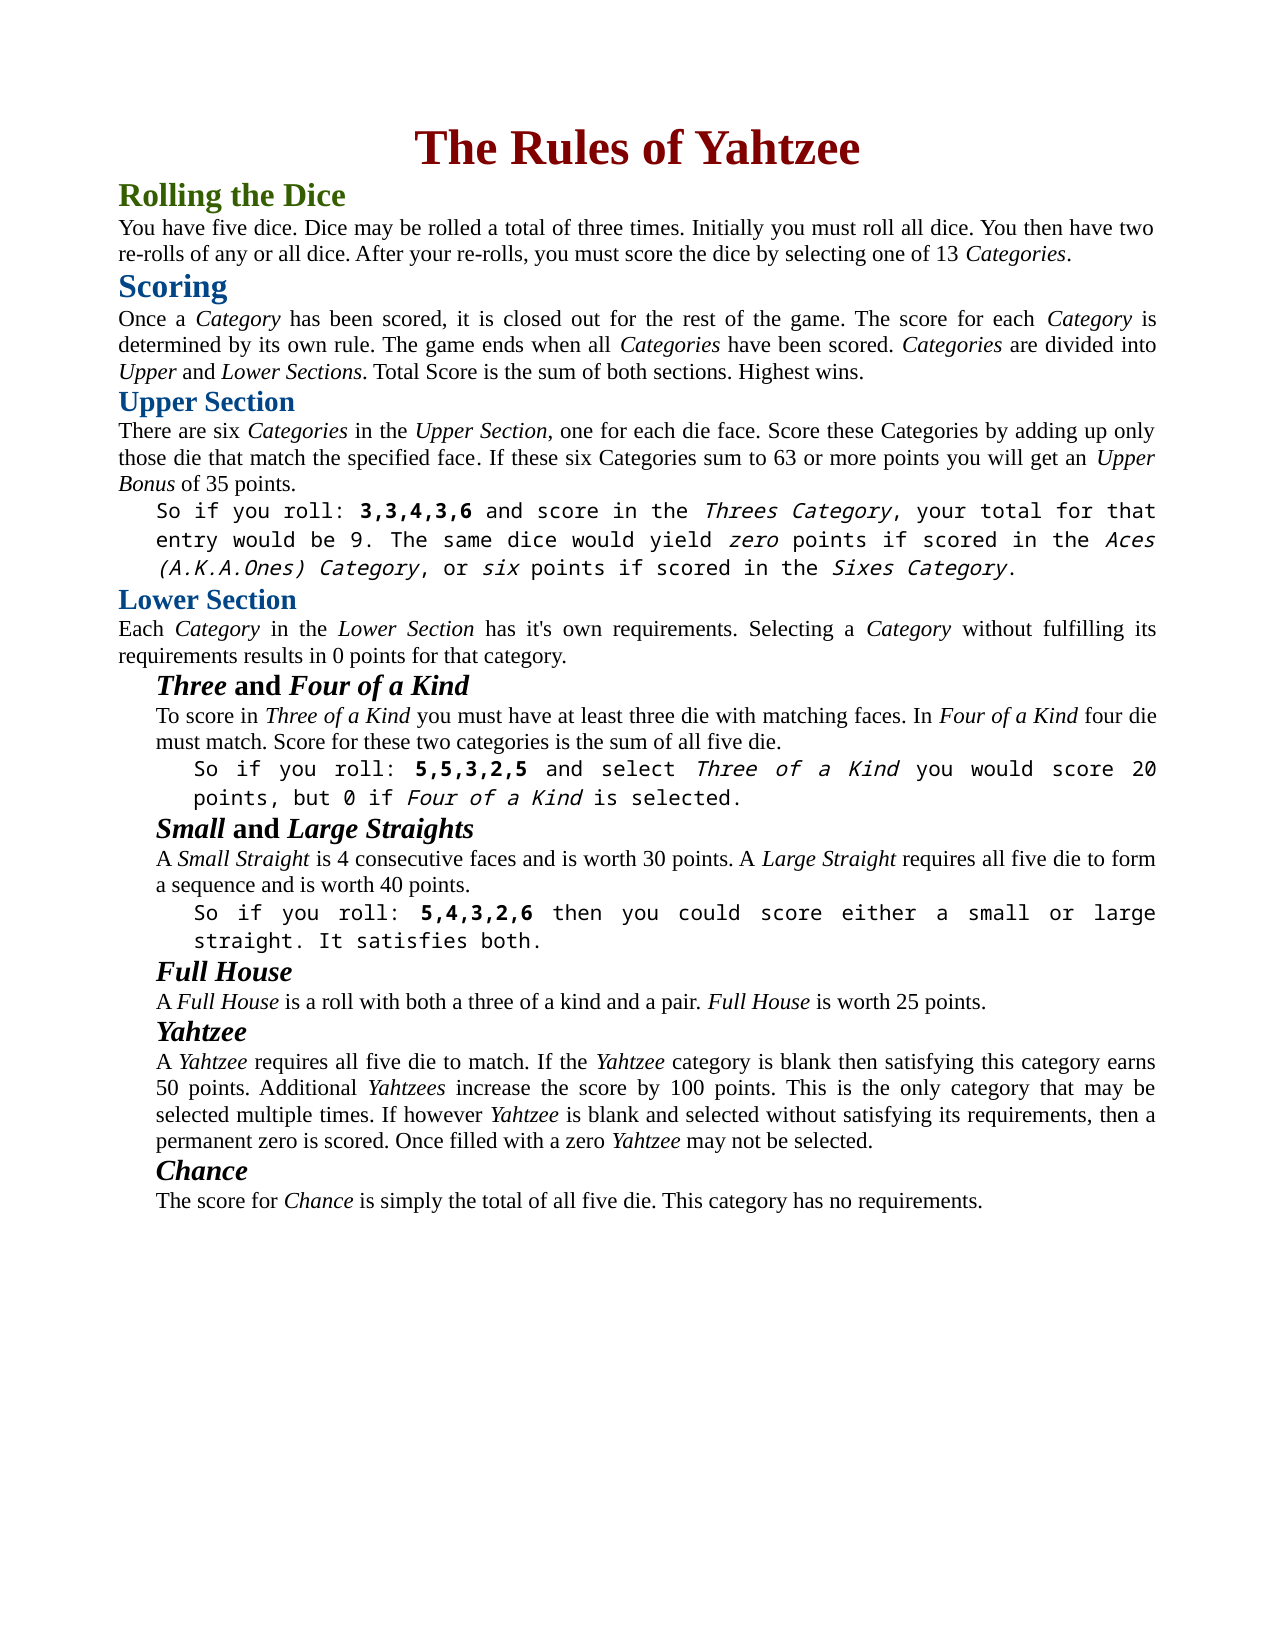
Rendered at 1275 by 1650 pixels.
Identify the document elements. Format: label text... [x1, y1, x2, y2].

text To score in Three of a Kind you must have at least three die with matching faces. In Four of a Kind four die must match. Score for these two categories is the sum of all five die. [156, 702, 1157, 754]
text Three and Four of a Kind [156, 668, 1129, 702]
text Full House [156, 954, 1157, 988]
text Scoring [118, 267, 1157, 305]
text A Small Straight is 4 consecutive faces and is worth 30 points. A Large Straight requires all five die to form a sequence and is worth 40 points. [156, 845, 1157, 898]
text Upper Section [118, 384, 1157, 418]
text So if you roll: 5,4,3,2,6 then you could score either a small or large straight. It satisfies both. [193, 898, 1157, 954]
text Once a Category has been scored, it is closed out for the rest of the game. The score for each Category is determined by its own rule. The game ends when all Categories have been scored. Categories are divided into Upper and Lower Sections. Total Score is the sum of both sections. Highest wins. [118, 305, 1157, 384]
text A Yahtzee requires all five die to match. If the Yahtzee category is blank then satisfying this category earns 50 points. Additional Yahtzees increase the score by 100 points. This is the only category that may be selected multiple times. If however Yahtzee is blank and selected without satisfying its requirements, then a permanent zero is scored. Once filled with a zero Yahtzee may not be selected. [156, 1048, 1157, 1153]
text Small and Large Straights [156, 811, 1129, 845]
text Lower Section [118, 582, 1157, 616]
text So if you roll: 5,5,3,2,5 and select Three of a Kind you would score 20 points, but 0 if Four of a Kind is selected. [193, 754, 1157, 811]
text There are six Categories in the Upper Section, one for each die face. Score these Categories by adding up only those die that match the specified face. If these six Categories sum to 63 or more points you will get an Upper Bonus of 35 points. [118, 418, 1157, 497]
text The Rules of Yahtzee [118, 118, 1157, 176]
text A Full House is a roll with both a three of a kind and a pair. Full House is worth 25 points. [156, 988, 1157, 1014]
text Rolling the Dice [118, 176, 1157, 214]
text Chance [156, 1153, 1157, 1187]
text Each Category in the Lower Section has it's own requirements. Selecting a Category without fulfilling its requirements results in 0 points for that category. [118, 616, 1157, 668]
text So if you roll: 3,3,4,3,6 and score in the Threes Category, your total for that entry would be 9. The same dice would yield zero points if scored in the Aces (A.K.A.Ones) Category, or six points if scored in the Sixes Category. [156, 497, 1157, 582]
text You have five dice. Dice may be rolled a total of three times. Initially you must roll all dice. You then have two re-rolls of any or all dice. After your re-rolls, you must score the dice by selecting one of 13 Categories. [118, 214, 1157, 267]
text Yahtzee [156, 1014, 1157, 1048]
text The score for Chance is simply the total of all five die. This category has no requirements. [156, 1187, 1157, 1213]
